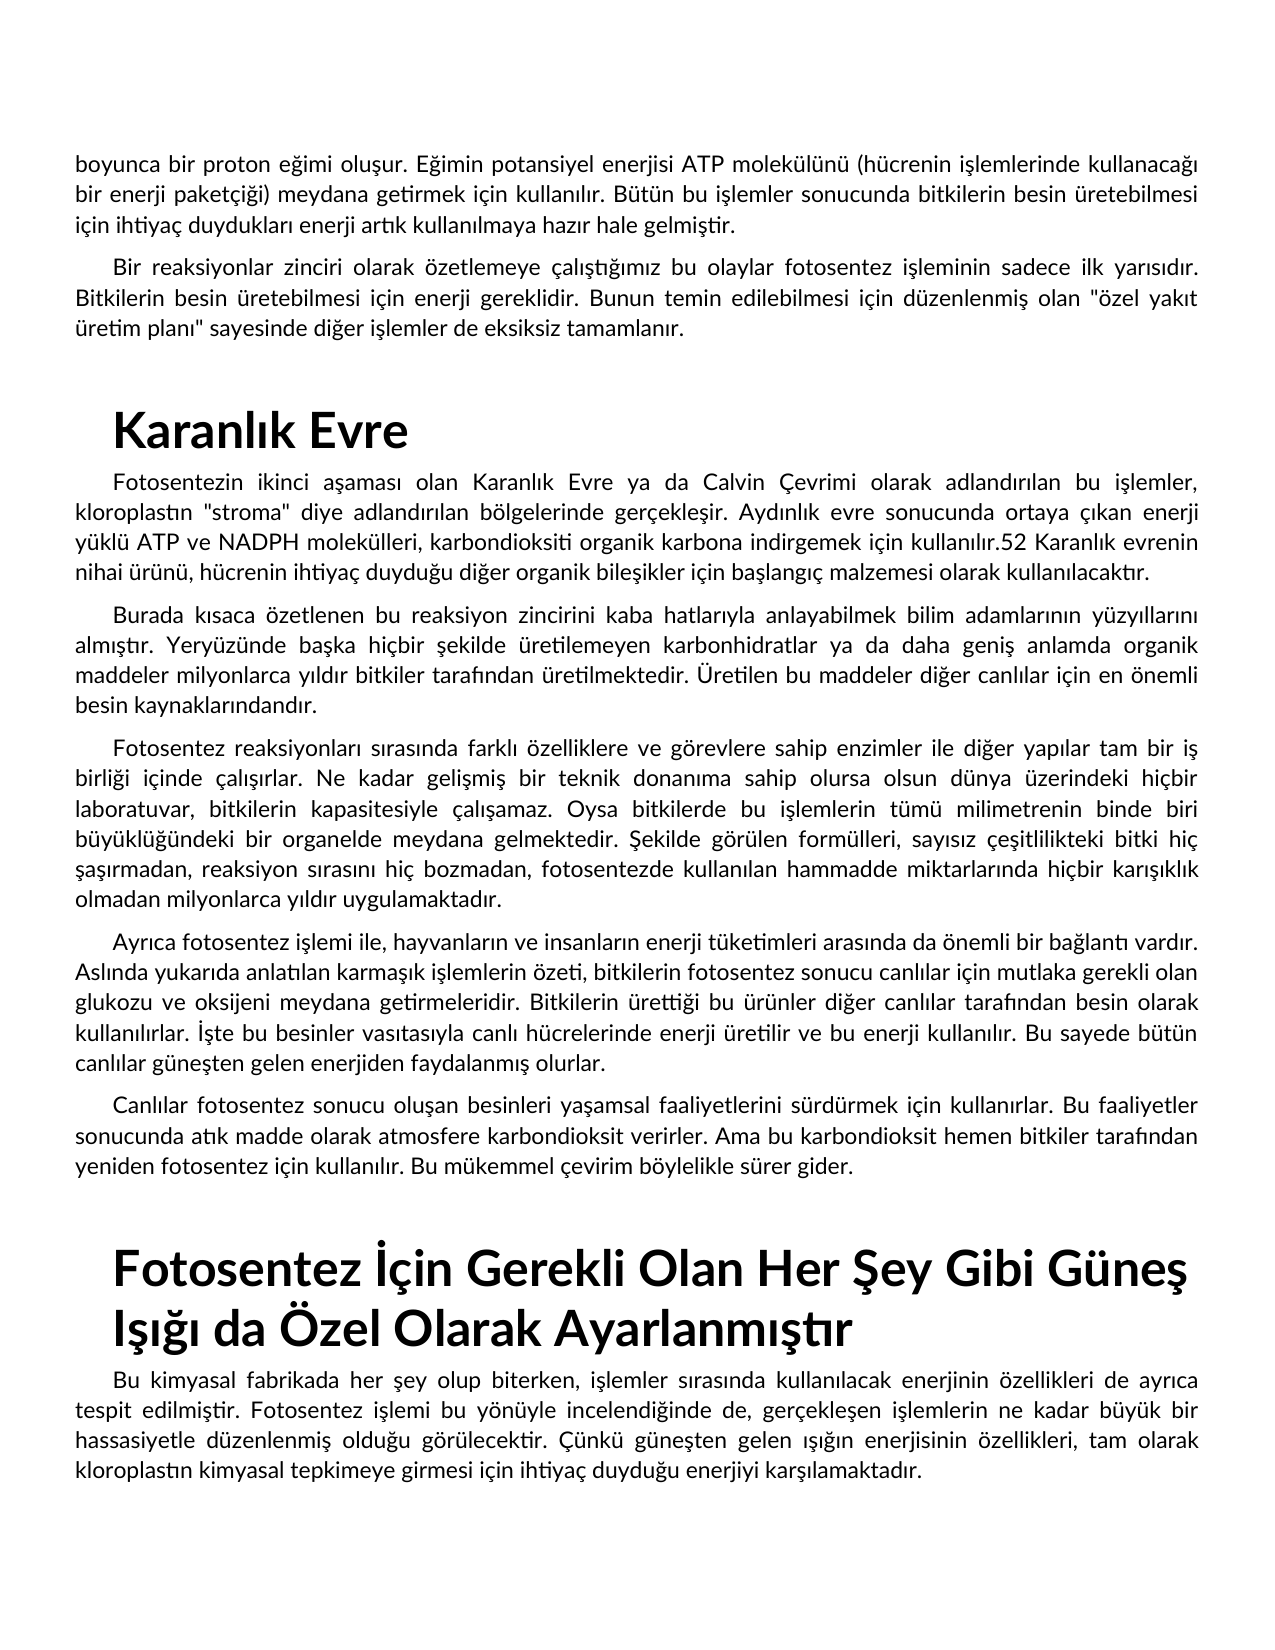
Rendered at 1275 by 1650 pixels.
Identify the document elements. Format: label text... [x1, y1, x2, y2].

subtitle Karanlık Evre [112, 399, 1200, 459]
text Ayrıca fotosentez işlemi ile, hayvanların ve insanların enerji tüketimleri arasında da önemli bir bağlantı vardır. Aslında yukarıda anlatılan karmaşık işlemlerin özeti, bitkilerin fotosentez sonucu canlılar için mutlaka gerekli olan glukozu ve oksijeni meydana getirmeleridir. Bitkilerin ürettiği bu ürünler diğer canlılar tarafından besin olarak kullanılırlar. İşte bu besinler vasıtasıyla canlı hücrelerinde enerji üretilir ve bu enerji kullanılır. Bu sayede bütün canlılar güneşten gelen enerjiden faydalanmış olurlar. [75, 928, 1200, 1076]
subtitle Fotosentez İçin Gerekli Olan Her Şey Gibi Güneş Işığı da Özel Olarak Ayarlanmıştır [112, 1237, 1200, 1357]
text Bu kimyasal fabrikada her şey olup biterken, işlemler sırasında kullanılacak enerjinin özellikleri de ayrıca tespit edilmiştir. Fotosentez işlemi bu yönüyle incelendiğinde de, gerçekleşen işlemlerin ne kadar büyük bir hassasiyetle düzenlenmiş olduğu görülecektir. Çünkü güneşten gelen ışığın enerjisinin özellikleri, tam olarak kloroplastın kimyasal tepkimeye girmesi için ihtiyaç duyduğu enerjiyi karşılamaktadır. [75, 1365, 1200, 1483]
text Fotosentezin ikinci aşaması olan Karanlık Evre ya da Calvin Çevrimi olarak adlandırılan bu işlemler, kloroplastın "stroma" diye adlandırılan bölgelerinde gerçekleşir. Aydınlık evre sonucunda ortaya çıkan enerji yüklü ATP ve NADPH molekülleri, karbondioksiti organik karbona indirgemek için kullanılır.52 Karanlık evrenin nihai ürünü, hücrenin ihtiyaç duyduğu diğer organik bileşikler için başlangıç malzemesi olarak kullanılacaktır. [75, 467, 1200, 585]
text Burada kısaca özetlenen bu reaksiyon zincirini kaba hatlarıyla anlayabilmek bilim adamlarının yüzyıllarını almıştır. Yeryüzünde başka hiçbir şekilde üretilemeyen karbonhidratlar ya da daha geniş anlamda organik maddeler milyonlarca yıldır bitkiler tarafından üretilmektedir. Üretilen bu maddeler diğer canlılar için en önemli besin kaynaklarındandır. [75, 601, 1200, 719]
text boyunca bir proton eğimi oluşur. Eğimin potansiyel enerjisi ATP molekülünü (hücrenin işlemlerinde kullanacağı bir enerji paketçiği) meydana getirmek için kullanılır. Bütün bu işlemler sonucunda bitkilerin besin üretebilmesi için ihtiyaç duydukları enerji artık kullanılmaya hazır hale gelmiştir. [75, 150, 1200, 238]
text Canlılar fotosentez sonucu oluşan besinleri yaşamsal faaliyetlerini sürdürmek için kullanırlar. Bu faaliyetler sonucunda atık madde olarak atmosfere karbondioksit verirler. Ama bu karbondioksit hemen bitkiler tarafından yeniden fotosentez için kullanılır. Bu mükemmel çevirim böylelikle sürer gider. [75, 1091, 1200, 1179]
text Bir reaksiyonlar zinciri olarak özetlemeye çalıştığımız bu olaylar fotosentez işleminin sadece ilk yarısıdır. Bitkilerin besin üretebilmesi için enerji gereklidir. Bunun temin edilebilmesi için düzenlenmiş olan "özel yakıt üretim planı" sayesinde diğer işlemler de eksiksiz tamamlanır. [75, 253, 1200, 341]
text Fotosentez reaksiyonları sırasında farklı özelliklere ve görevlere sahip enzimler ile diğer yapılar tam bir iş birliği içinde çalışırlar. Ne kadar gelişmiş bir teknik donanıma sahip olursa olsun dünya üzerindeki hiçbir laboratuvar, bitkilerin kapasitesiyle çalışamaz. Oysa bitkilerde bu işlemlerin tümü milimetrenin binde biri büyüklüğündeki bir organelde meydana gelmektedir. Şekilde görülen formülleri, sayısız çeşitlilikteki bitki hiç şaşırmadan, reaksiyon sırasını hiç bozmadan, fotosentezde kullanılan hammadde miktarlarında hiçbir karışıklık olmadan milyonlarca yıldır uygulamaktadır. [75, 734, 1200, 912]
